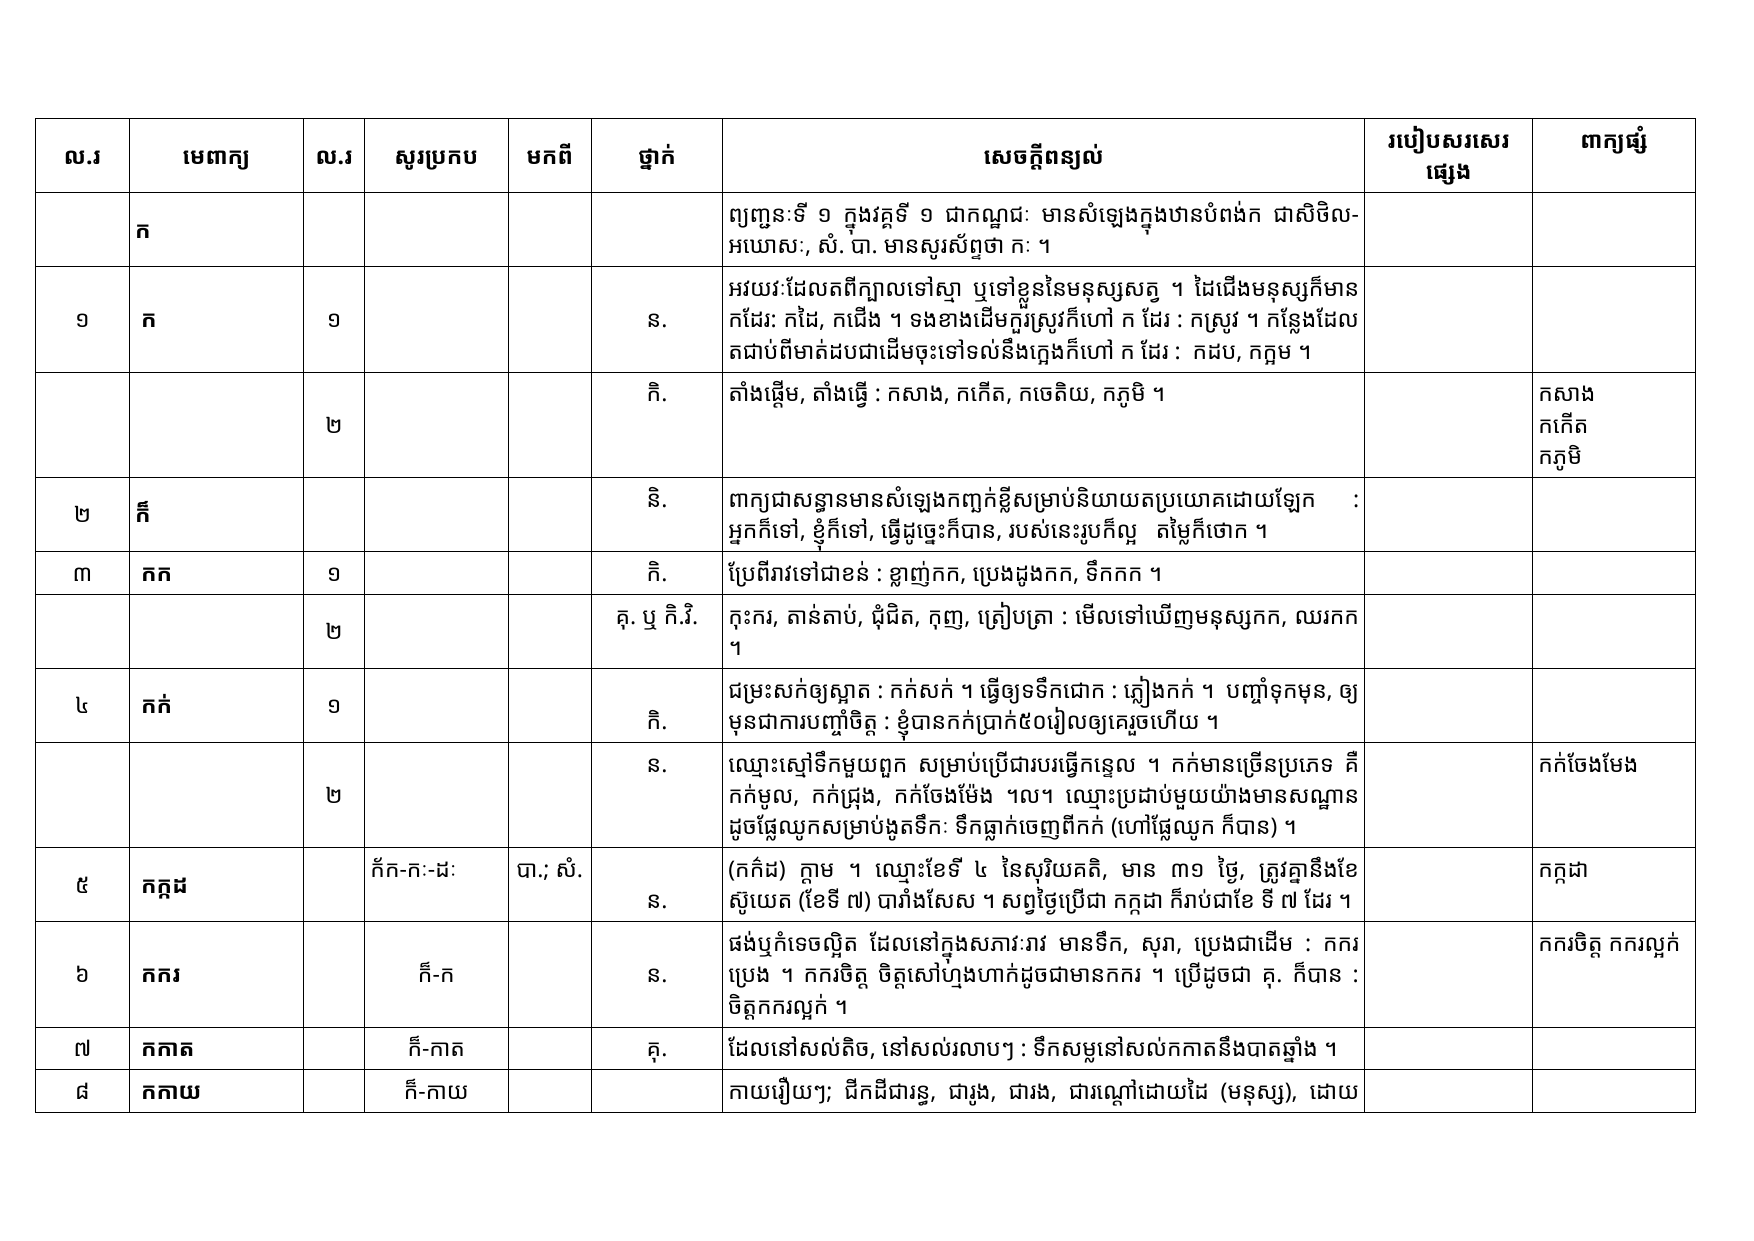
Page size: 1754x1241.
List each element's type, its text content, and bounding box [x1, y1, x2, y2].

table_cell កុះករ, តាន់តាប់, ជុំ​ជិត, កុញ, ត្រៀបត្រា : មើល​ទៅ​ឃើញ​មនុស្ស​កក, ឈរ​កក ។ [723, 595, 1364, 668]
table_cell បា.; សំ. [509, 848, 591, 921]
table_cell កក្កដ [130, 848, 303, 921]
table_cell [509, 193, 591, 266]
table_cell [1533, 595, 1695, 668]
table_header ពាក្យ​ផ្សំ [1533, 119, 1695, 192]
table_cell ផង់​ឬ​កំទេច​ល្អិត ដែល​នៅ​ក្នុង​សភាវៈ​រាវ មាន​ទឹក, សុរា, ប្រេង​ជាដើម : កករ​ប្រេង ។ កករ​ចិត្ត ចិត្ត​សៅហ្មង​ហាក់​ដូច​ជា​មាន​កករ ។ ប្រើ​ដូច​ជា គុ. ក៏​បាន : ចិត្ត​កករ​ល្អក់ ។ [723, 922, 1364, 1027]
table_cell ២ [304, 373, 364, 477]
table_cell [1365, 552, 1532, 594]
table_cell [304, 1070, 364, 1112]
table_cell [509, 669, 591, 742]
table_cell ពាក្យ​ជា​សន្ធាន​មាន​សំ​ឡេង​កញ្ឆក់​ខ្លី​សម្រាប់​និយាយ​ត​ប្រយោគ​ដោយ​ឡែក : អ្នក​ក៏​ទៅ, ខ្ញុំ​ក៏​ទៅ, ធើ្វ​ដូច្នេះ​ក៏​បាន, របស់​នេះ​រូប​ក៏​ល្អ​ តម្លៃ​ក៏​ថោក ។ [723, 478, 1364, 551]
table_cell [1533, 669, 1695, 742]
table_cell ក [130, 193, 303, 266]
table_cell ក៏-កាយ [365, 1070, 508, 1112]
table_cell [130, 743, 303, 847]
table_cell [365, 478, 508, 551]
table_cell ន. [592, 743, 722, 847]
table_cell កិ. [592, 373, 722, 477]
table_cell ៦ [36, 922, 129, 1027]
table_header មេ​ពាក្យ [130, 119, 303, 192]
table_cell គុ. ឬ កិ.វិ. [592, 595, 722, 668]
table_header មក​ពី [509, 119, 591, 192]
table_cell កាយ​រឿយ​ៗ; ជីក​ដី​ជា​រន្ធ, ជា​រូង, ជា​រង, ជា​រណ្ដៅ​ដោយ​ដៃ​ (មនុស្ស), ដោយ​ [723, 1070, 1364, 1112]
table_cell ២ [36, 478, 129, 551]
table_cell ក៏ [130, 478, 303, 551]
table_cell ក [130, 267, 303, 372]
table_cell [1365, 922, 1532, 1027]
table_cell [1365, 1070, 1532, 1112]
table_cell [130, 373, 303, 477]
table_cell [365, 193, 508, 266]
table_cell [1365, 478, 1532, 551]
table_header ថ្នាក់ [592, 119, 722, 192]
table_cell ៥ [36, 848, 129, 921]
table_cell [1365, 193, 1532, 266]
table_cell កក់ [130, 669, 303, 742]
table_cell ២ [304, 595, 364, 668]
table_cell ឈ្មោះ​ស្មៅ​ទឹក​មួយ​ពួក សម្រាប់​ប្រើ​ជា​របរ​ធ្វើ​កន្ទេល ។ កក់​មាន​ច្រើន​ប្រភេទ គឺ កក់​មូល, កក់​ជ្រុង, កក់​ចែងម៉ែង ។ល។ ឈ្មោះ​ប្រដាប់​មួយ​យ៉ាង​មាន​សណ្ឋាន​ដូច​ផ្លែ​ឈូក​សម្រាប់​ងូត​ទឹកៈ ទឹក​ធ្លាក់​ចេញ​ពី​កក់ (ហៅ​ផ្លែ​ឈូក ក៏​បាន) ។ [723, 743, 1364, 847]
table_cell ដែល​នៅ​សល់​តិច, នៅ​សល់​រលាប​ៗ : ទឹក​សម្ល​នៅ​សល់​កកាត​នឹង​បាត​ឆ្នាំង ។ [723, 1028, 1364, 1069]
table_cell ២ [304, 743, 364, 847]
table_cell ៧ [36, 1028, 129, 1069]
table_cell ន. [592, 267, 722, 372]
table_cell [365, 743, 508, 847]
table_cell [1365, 267, 1532, 372]
table_cell កកាយ [130, 1070, 303, 1112]
table_cell [36, 743, 129, 847]
table_cell [1365, 373, 1532, 477]
table_cell [1365, 848, 1532, 921]
table_header ល.រ [304, 119, 364, 192]
table_cell [1365, 669, 1532, 742]
table_cell តាំង​ផ្ដើម, តាំង​ធើ្វ : កសាង, ក​កើត, ក​ចេតិយ, ក​ភូមិ ។ [723, 373, 1364, 477]
table_cell កក្កដា [1533, 848, 1695, 921]
table_cell [509, 478, 591, 551]
table_cell [509, 373, 591, 477]
table_header សេចក្ដី​ពន្យល់ [723, 119, 1364, 192]
table_cell ព្យញ្ជនៈ​ទី ១ ក្នុង​វគ្គ​ទី ១ ជា​កណ្ឋជៈ មាន​សំឡេង​ក្នុង​ឋាន​បំពង់​ក ជា​សិថិល-អឃោសៈ, សំ. បា. មាន​សូរ​ស័ព្ទ​ថា កៈ ។ [723, 193, 1364, 266]
table_cell [1365, 595, 1532, 668]
table_cell [1533, 1070, 1695, 1112]
table_cell [304, 922, 364, 1027]
table_cell ជម្រះ​សក់​ឲ្យ​ស្អាត : កក់​សក់ ។ ធើ្វ​ឲ្យ​ទទឹក​ជោក : ភ្លៀង​កក់ ។ បញ្ចាំ​ទុក​មុន, ឲ្យ​មុន​ជា​ការ​បញ្ចាំ​ចិត្ត : ខ្ញុំ​បាន​កក់​ប្រាក់​៥០​រៀល​ឲ្យ​គេ​រួច​ហើយ ។ [723, 669, 1364, 742]
table_cell កក [130, 552, 303, 594]
table_cell [304, 848, 364, 921]
table_cell ៣ [36, 552, 129, 594]
table_cell (កក៌ដ) ក្ដាម ។ ឈ្មោះ​ខែ​ទី ៤ នៃ​សុរិយ​គតិ, មាន ៣១ ថ្ងៃ, ត្រូវ​គ្នា​នឹង​ខែ ស៊ូយេត (ខែ​ទី ៧) បារាំងសែស ។ សព្វ​ថ្ងៃ​ប្រើ​ជា កក្កដា ក៏​រាប់​ជា​ខែ ទី ៧ ដែរ ។ [723, 848, 1364, 921]
table_cell កសាង ក​កើត ក​ភូមិ [1533, 373, 1695, 477]
table_cell កិ. [592, 552, 722, 594]
table_cell កករ [130, 922, 303, 1027]
table_cell [365, 552, 508, 594]
table_cell ១ [304, 267, 364, 372]
table_cell គុ. [592, 1028, 722, 1069]
table_cell [365, 373, 508, 477]
table_cell [509, 595, 591, 668]
table_cell [509, 552, 591, 594]
table_cell [36, 373, 129, 477]
table_cell [592, 193, 722, 266]
table_cell [1533, 478, 1695, 551]
table_cell ១ [304, 552, 364, 594]
table_cell អវយវៈ​ដែល​ត​ពី​ក្បាល​ទៅ​ស្មា ឬ​ទៅ​ខ្លួន​នៃ​មនុស្ស​សត្វ ។ ដៃ​ជើង​មនុស្ស​ក៏​មាន ក​ដែរ: ក​ដៃ​, ក​ជើង ។ ទង​ខាង​ដើម​កួរ​ស្រូវ​ក៏​ហៅ ក ដែរ : ក​ស្រូវ ។ កន្លែង​ដែល​ត​ជាប់​ពី​មាត់​ដប​ជាដើម​ចុះ​ទៅ​ទល់​នឹង​ក្អេង​ក៏​ហៅ ក ដែរ : ក​ដប, ក​ក្អម ។ [723, 267, 1364, 372]
table_cell [36, 595, 129, 668]
table_cell [365, 669, 508, 742]
table_cell ១ [304, 669, 364, 742]
table_cell [304, 193, 364, 266]
table_cell ប្រែ​ពី​រាវ​ទៅ​ជា​ខន់ : ខ្លាញ់​កក, ប្រេង​ដូង​កក, ទឹក​កក ។ [723, 552, 1364, 594]
table_cell [1533, 193, 1695, 266]
table_cell កកាត [130, 1028, 303, 1069]
table_cell [1533, 267, 1695, 372]
table_cell ក៏-ក [365, 922, 508, 1027]
table_header របៀប​សរសេរ​ផ្សេង [1365, 119, 1532, 192]
table_cell [1533, 552, 1695, 594]
table_cell កករ​ចិត្ត កករ​ល្អក់ [1533, 922, 1695, 1027]
table_header សូរ​ប្រកប [365, 119, 508, 192]
table_cell [1365, 1028, 1532, 1069]
table_header ល.រ [36, 119, 129, 192]
table_cell [36, 193, 129, 266]
table_cell ន. [592, 848, 722, 921]
table_cell ៨ [36, 1070, 129, 1112]
table_cell និ. [592, 478, 722, 551]
table_cell ៤ [36, 669, 129, 742]
table_cell [304, 1028, 364, 1069]
table_cell ន. [592, 922, 722, 1027]
table_cell កក់ចែង​មែង [1533, 743, 1695, 847]
table_cell [304, 478, 364, 551]
table_cell [509, 1070, 591, 1112]
table_cell [592, 1070, 722, 1112]
table_cell ក័ក-កៈ-ដៈ [365, 848, 508, 921]
table_cell [365, 267, 508, 372]
table_cell កិ. [592, 669, 722, 742]
table_cell ១ [36, 267, 129, 372]
table_cell [365, 595, 508, 668]
table_cell [509, 743, 591, 847]
table_cell [1365, 743, 1532, 847]
table_cell [130, 595, 303, 668]
table_cell ក៏-កាត [365, 1028, 508, 1069]
table_cell [509, 267, 591, 372]
table_cell [509, 1028, 591, 1069]
table_cell [1533, 1028, 1695, 1069]
table_cell [509, 922, 591, 1027]
